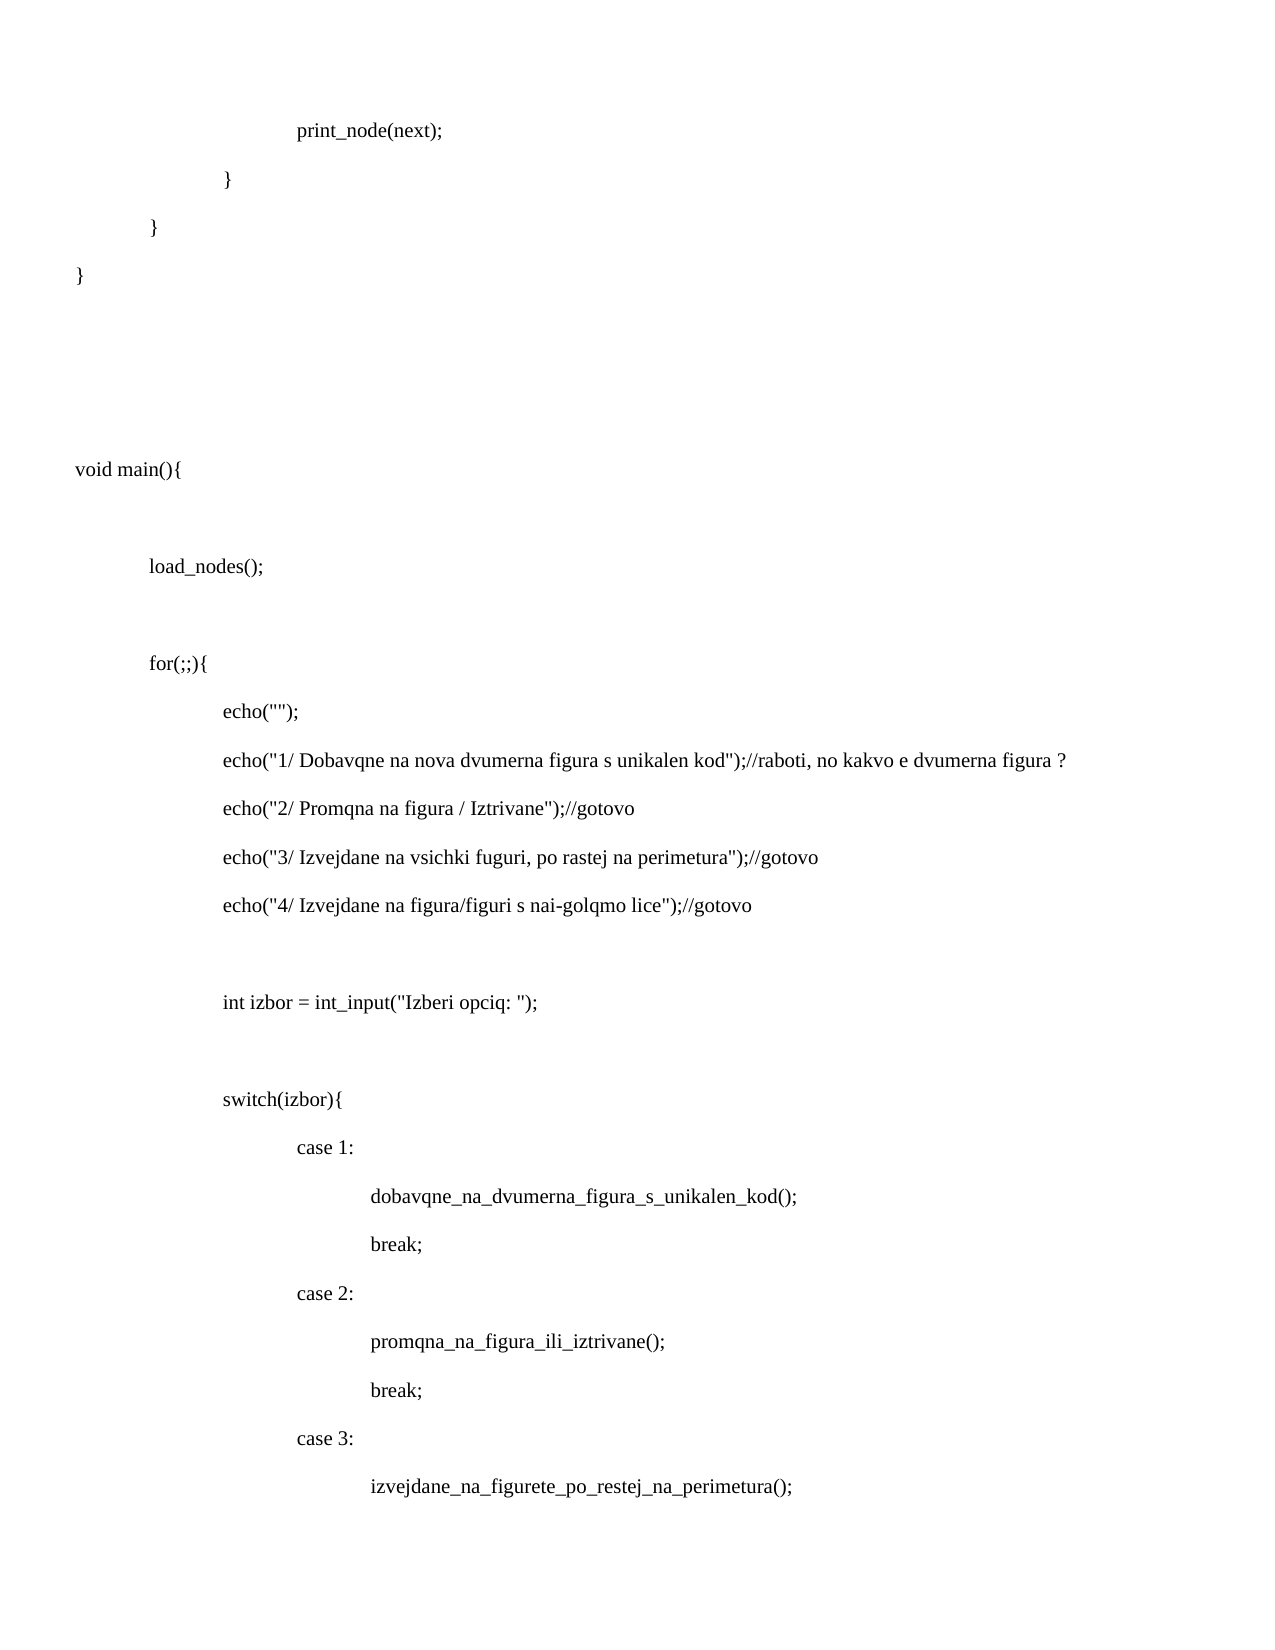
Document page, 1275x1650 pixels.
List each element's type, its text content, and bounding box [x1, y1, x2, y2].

text echo("3/ Izvejdane na vsichki fuguri, po rastej na perimetura");//gotovo [75, 845, 1209, 869]
text break; [75, 1377, 1209, 1402]
text echo("1/ Dobavqne na nova dvumerna figura s unikalen kod");//raboti, no kakvo e dvumerna figura ? [75, 748, 1209, 772]
text echo("4/ Izvejdane na figura/figuri s nai-golqmo lice");//gotovo [75, 893, 1209, 917]
text } [75, 167, 1209, 191]
text promqna_na_figura_ili_iztrivane(); [75, 1329, 1209, 1353]
text int izbor = int_input("Izberi opciq: "); [75, 990, 1209, 1014]
text void main(){ [75, 457, 1209, 481]
text switch(izbor){ [75, 1087, 1209, 1111]
text echo("2/ Promqna na figura / Iztrivane");//gotovo [75, 796, 1209, 820]
text load_nodes(); [75, 554, 1209, 578]
text } [75, 263, 1209, 287]
text case 3: [75, 1426, 1209, 1450]
text case 2: [75, 1281, 1209, 1305]
text echo(""); [75, 699, 1209, 723]
text case 1: [75, 1135, 1209, 1159]
text izvejdane_na_figurete_po_restej_na_perimetura(); [75, 1474, 1209, 1498]
text dobavqne_na_dvumerna_figura_s_unikalen_kod(); [75, 1184, 1209, 1208]
text print_node(next); [75, 118, 1209, 142]
text for(;;){ [75, 651, 1209, 675]
text } [75, 215, 1209, 239]
text break; [75, 1232, 1209, 1256]
